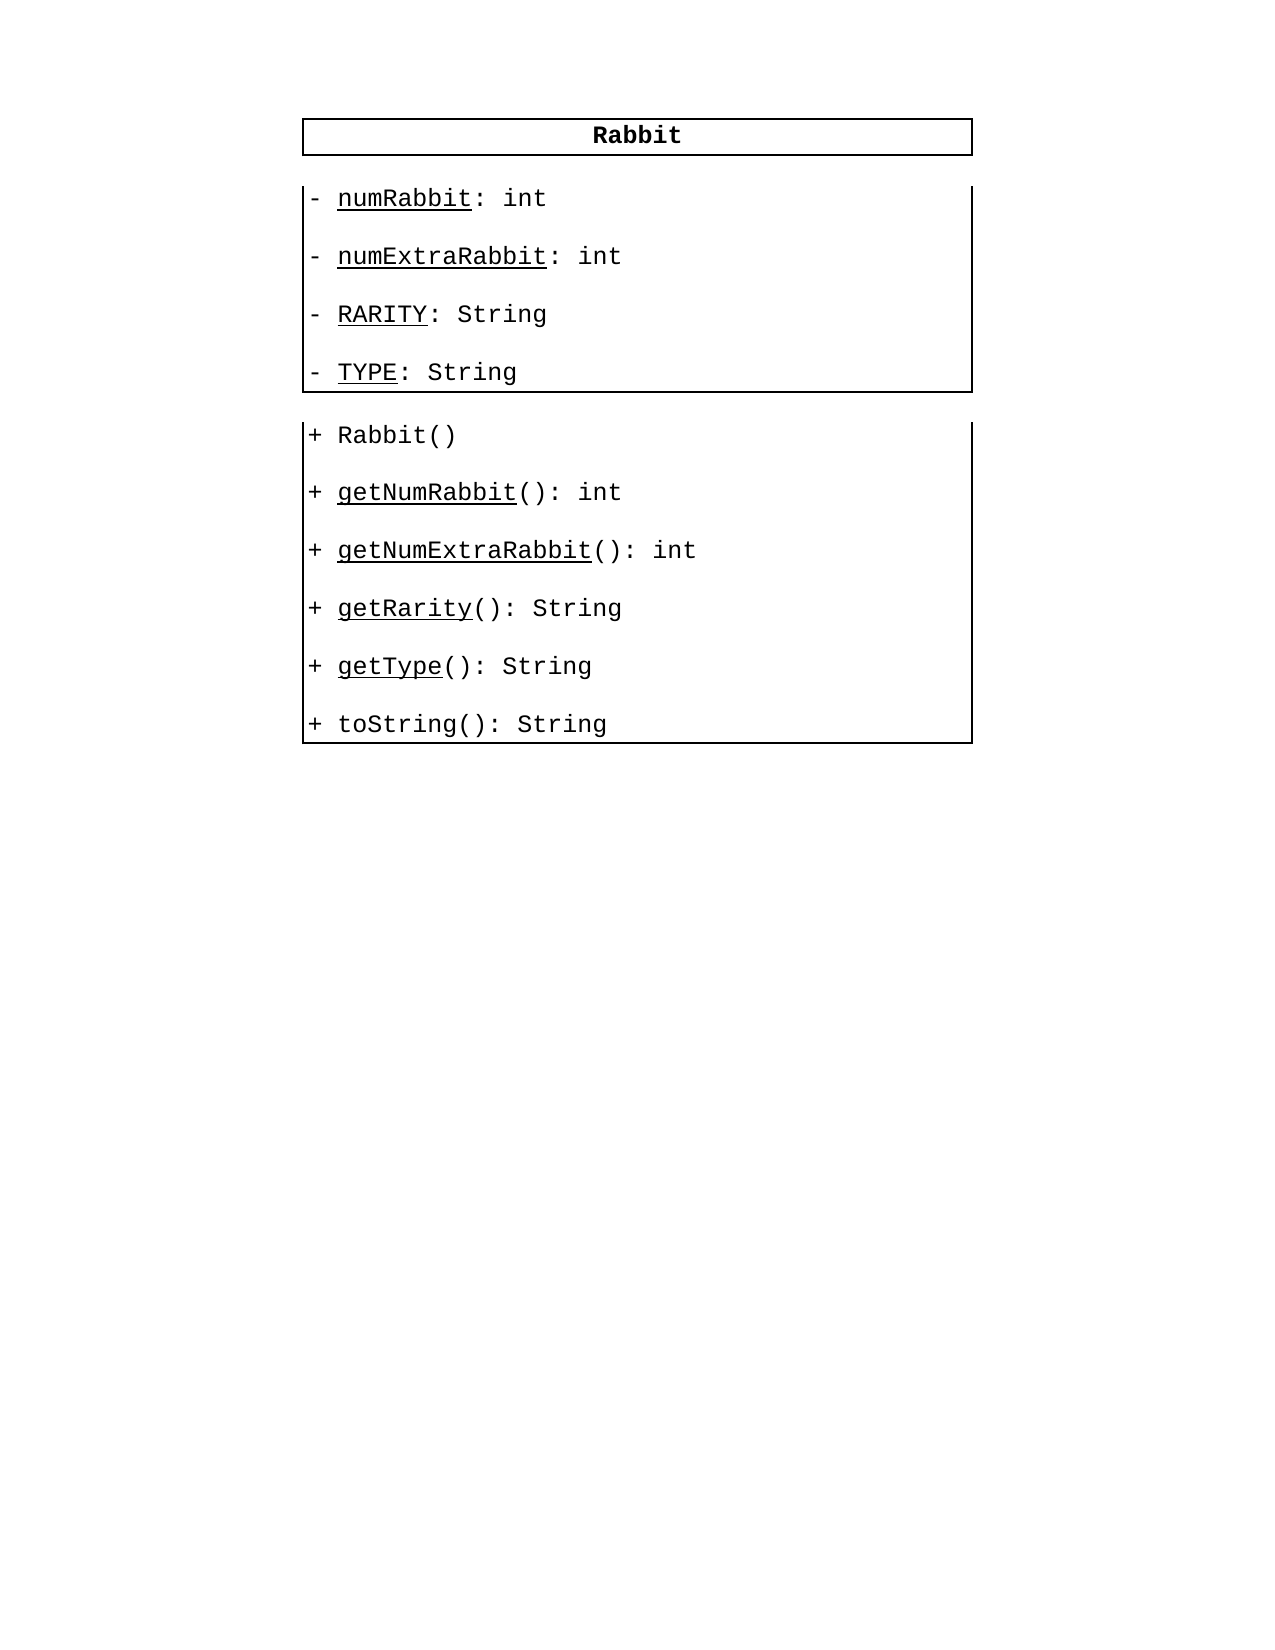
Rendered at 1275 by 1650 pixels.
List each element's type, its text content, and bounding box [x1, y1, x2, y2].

table_cell [302, 744, 973, 774]
table_header Rabbit [304, 120, 971, 154]
table_cell + Rabbit() + getNumRabbit(): int + getNumExtraRabbit(): int + getRarity(): String + getType(): String + toString(): String [304, 422, 971, 742]
table_header [302, 156, 973, 186]
table_cell - numRabbit: int - numExtraRabbit: int - RARITY: String - TYPE: String [304, 186, 971, 391]
table_cell [302, 393, 973, 422]
